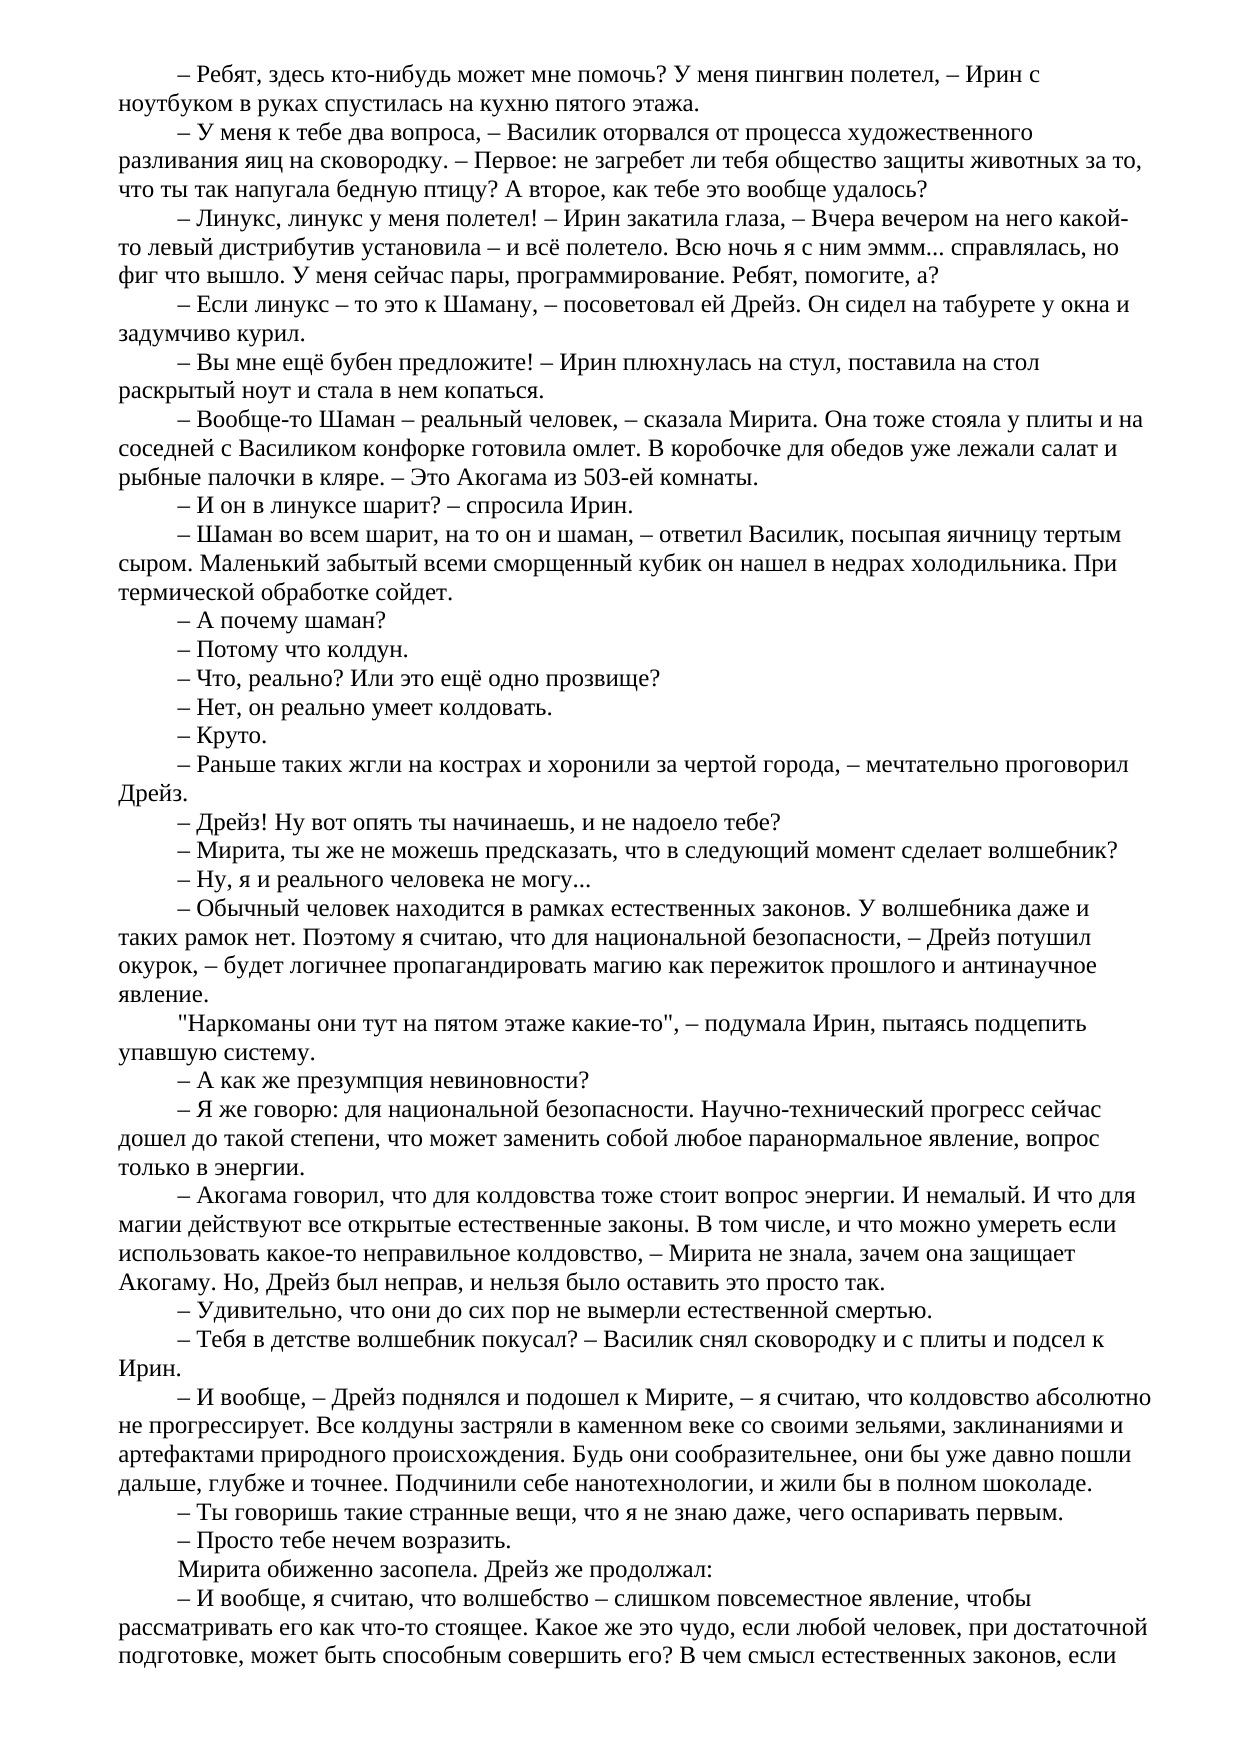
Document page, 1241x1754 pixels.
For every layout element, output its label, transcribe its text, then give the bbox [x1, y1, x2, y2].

text – И вообще, – Дрейз поднялся и подошел к Мирите, – я считаю, что колдовство абсолютно не прогрессирует. Все колдуны застряли в каменном веке со своими зельями, заклинаниями и артефактами природного происхождения. Будь они сообразительнее, они бы уже давно пошли дальше, глубже и точнее. Подчинили себе нанотехнологии, и жили бы в полном шоколаде. [118, 1382, 1152, 1497]
text – Круто. [118, 720, 1152, 749]
text – Шаман во всем шарит, на то он и шаман, – ответил Василик, посыпая яичницу тертым сыром. Маленький забытый всеми сморщенный кубик он нашел в недрах холодильника. При термической обработке сойдет. [118, 519, 1152, 605]
text – Ты говоришь такие странные вещи, что я не знаю даже, чего оспаривать первым. [118, 1497, 1152, 1525]
text – У меня к тебе два вопроса, – Василик оторвался от процесса художественного разливания яиц на сковородку. – Первое: не загребет ли тебя общество защиты животных за то, что ты так напугала бедную птицу? А второе, как тебе это вообще удалось? [118, 117, 1152, 203]
text – И он в линуксе шарит? – спросила Ирин. [118, 490, 1152, 519]
text "Наркоманы они тут на пятом этаже какие-то", – подумала Ирин, пытаясь подцепить упавшую систему. [118, 1008, 1152, 1065]
text – Вообще-то Шаман – реальный человек, – сказала Мирита. Она тоже стояла у плиты и на соседней с Василиком конфорке готовила омлет. В коробочке для обедов уже лежали салат и рыбные палочки в кляре. – Это Акогама из 503-ей комнаты. [118, 404, 1152, 490]
text – Мирита, ты же не можешь предсказать, что в следующий момент сделает волшебник? [118, 835, 1152, 864]
text – Удивительно, что они до сих пор не вымерли естественной смертью. [118, 1295, 1152, 1324]
text – Я же говорю: для национальной безопасности. Научно-технический прогресс сейчас дошел до такой степени, что может заменить собой любое паранормальное явление, вопрос только в энергии. [118, 1094, 1152, 1180]
text – Акогама говорил, что для колдовства тоже стоит вопрос энергии. И немалый. И что для магии действуют все открытые естественные законы. В том числе, и что можно умереть если использовать какое-то неправильное колдовство, – Мирита не знала, зачем она защищает Акогаму. Но, Дрейз был неправ, и нельзя было оставить это просто так. [118, 1180, 1152, 1295]
text – Потому что колдун. [118, 634, 1152, 663]
text – Ребят, здесь кто-нибудь может мне помочь? У меня пингвин полетел, – Ирин с ноутбуком в руках спустилась на кухню пятого этажа. [118, 59, 1152, 117]
text – Ну, я и реального человека не могу... [118, 864, 1152, 893]
text – Дрейз! Ну вот опять ты начинаешь, и не надоело тебе? [118, 807, 1152, 835]
text – Просто тебе нечем возразить. [118, 1525, 1152, 1554]
text – Что, реально? Или это ещё одно прозвище? [118, 663, 1152, 692]
text – И вообще, я считаю, что волшебство – слишком повсеместное явление, чтобы рассматривать его как что-то стоящее. Какое же это чудо, если любой человек, при достаточной подготовке, может быть способным совершить его? В чем смысл естественных законов, если [118, 1583, 1152, 1669]
text Мирита обиженно засопела. Дрейз же продолжал: [118, 1554, 1152, 1583]
text – Вы мне ещё бубен предложите! – Ирин плюхнулась на стул, поставила на стол раскрытый ноут и стала в нем копаться. [118, 347, 1152, 404]
text – Если линукс – то это к Шаману, – посоветовал ей Дрейз. Он сидел на табурете у окна и задумчиво курил. [118, 289, 1152, 347]
text – А как же презумпция невиновности? [118, 1065, 1152, 1094]
text – Линукс, линукс у меня полетел! – Ирин закатила глаза, – Вчера вечером на него какой-то левый дистрибутив установила – и всё полетело. Всю ночь я с ним эммм... справлялась, но фиг что вышло. У меня сейчас пары, программирование. Ребят, помогите, а? [118, 203, 1152, 289]
text – Нет, он реально умеет колдовать. [118, 692, 1152, 720]
text – Раньше таких жгли на кострах и хоронили за чертой города, – мечтательно проговорил Дрейз. [118, 749, 1152, 807]
text – А почему шаман? [118, 605, 1152, 634]
text – Тебя в детстве волшебник покусал? – Василик снял сковородку и с плиты и подсел к Ирин. [118, 1324, 1152, 1382]
text – Обычный человек находится в рамках естественных законов. У волшебника даже и таких рамок нет. Поэтому я считаю, что для национальной безопасности, – Дрейз потушил окурок, – будет логичнее пропагандировать магию как пережиток прошлого и антинаучное явление. [118, 893, 1152, 1008]
